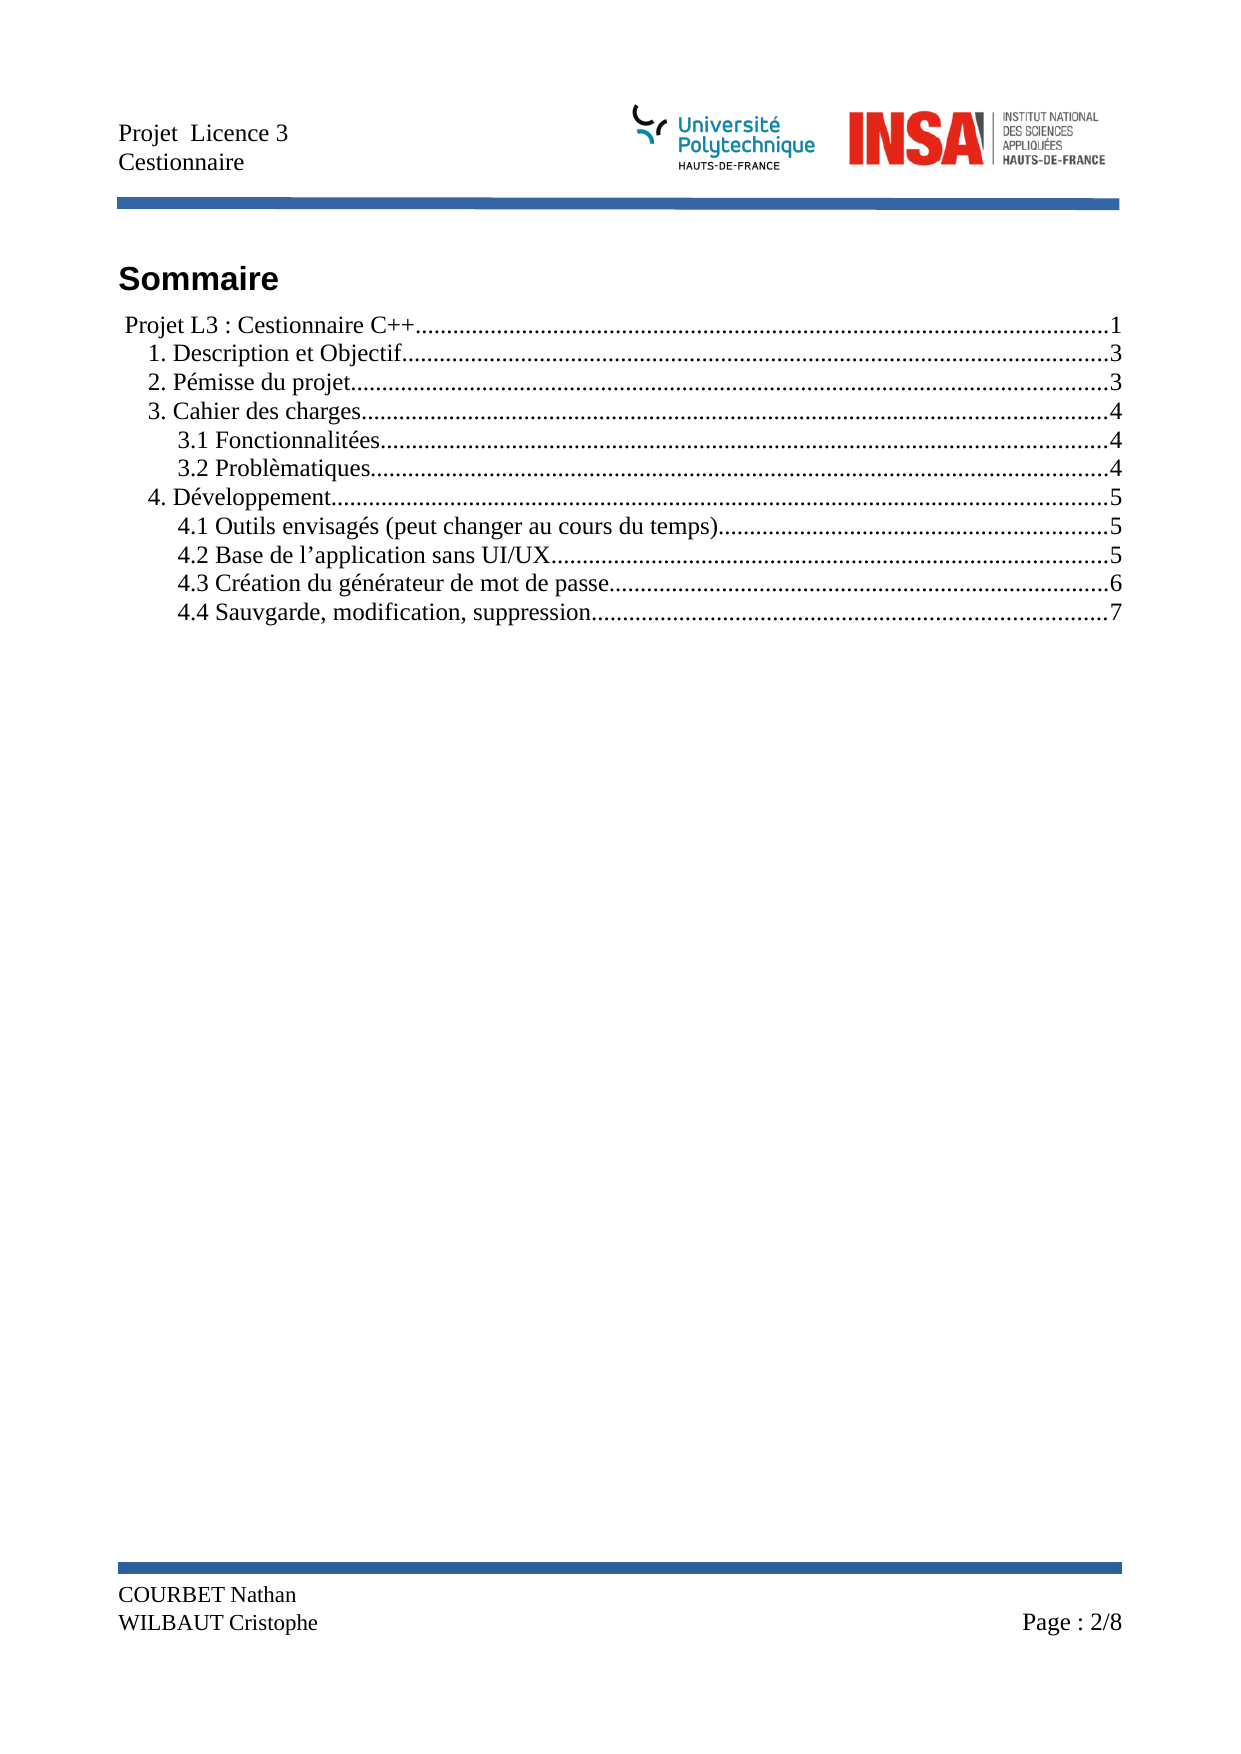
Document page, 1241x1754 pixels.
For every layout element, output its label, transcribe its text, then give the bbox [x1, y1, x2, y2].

text 2. Pémisse du projet 3 [148, 367, 1122, 396]
picture [832, 96, 1113, 180]
text 4.1 Outils envisagés (peut changer au cours du temps) 5 [177, 511, 1122, 540]
subtitle Sommaire [118, 259, 1122, 297]
text 3.2 Problèmatiques 4 [177, 453, 1122, 482]
text 4.3 Création du générateur de mot de passe 6 [177, 568, 1122, 597]
text 1. Description et Objectif 3 [148, 338, 1122, 367]
text 4.2 Base de l’application sans UI/UX 5 [177, 540, 1122, 568]
text 4. Développement 5 [148, 482, 1122, 511]
text Projet L3 : Cestionnaire C++ 1 [118, 310, 1122, 338]
text 4.4 Sauvgarde, modification, suppression 7 [177, 597, 1122, 626]
picture [622, 94, 825, 181]
text 3.1 Fonctionnalitées 4 [177, 425, 1122, 453]
text 3. Cahier des charges 4 [148, 396, 1122, 425]
